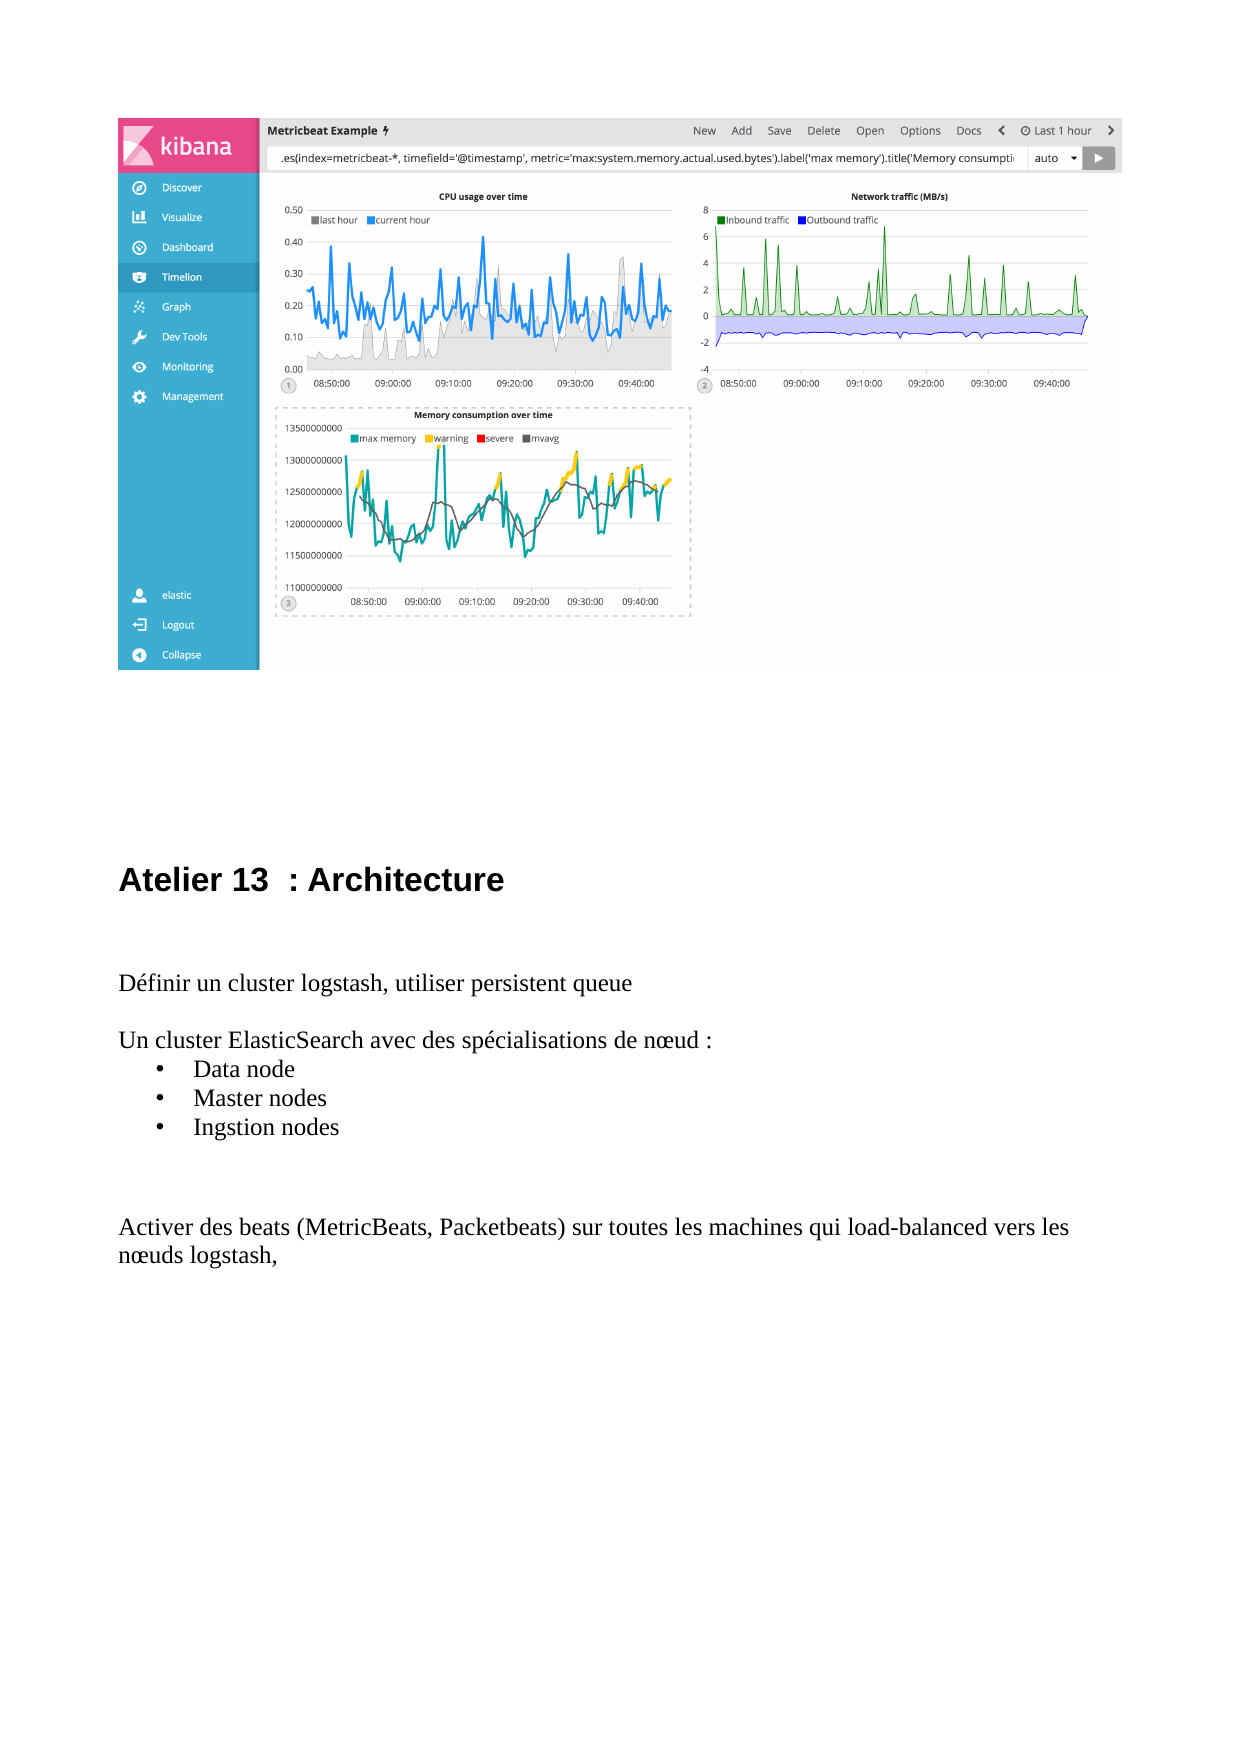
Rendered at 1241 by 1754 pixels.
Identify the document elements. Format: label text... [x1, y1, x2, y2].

list Master nodes [156, 1083, 1122, 1112]
text Définir un cluster logstash, utiliser persistent queue [118, 968, 1122, 997]
subtitle Atelier 13 : Architecture [118, 859, 1122, 898]
text Activer des beats (MetricBeats, Packetbeats) sur toutes les machines qui load-balanced vers les nœuds logstash, [118, 1212, 1122, 1269]
text Un cluster ElasticSearch avec des spécialisations de nœud : [118, 1026, 1122, 1054]
picture [118, 118, 1123, 670]
list Ingstion nodes [156, 1112, 1122, 1141]
list Data node [156, 1054, 1122, 1083]
